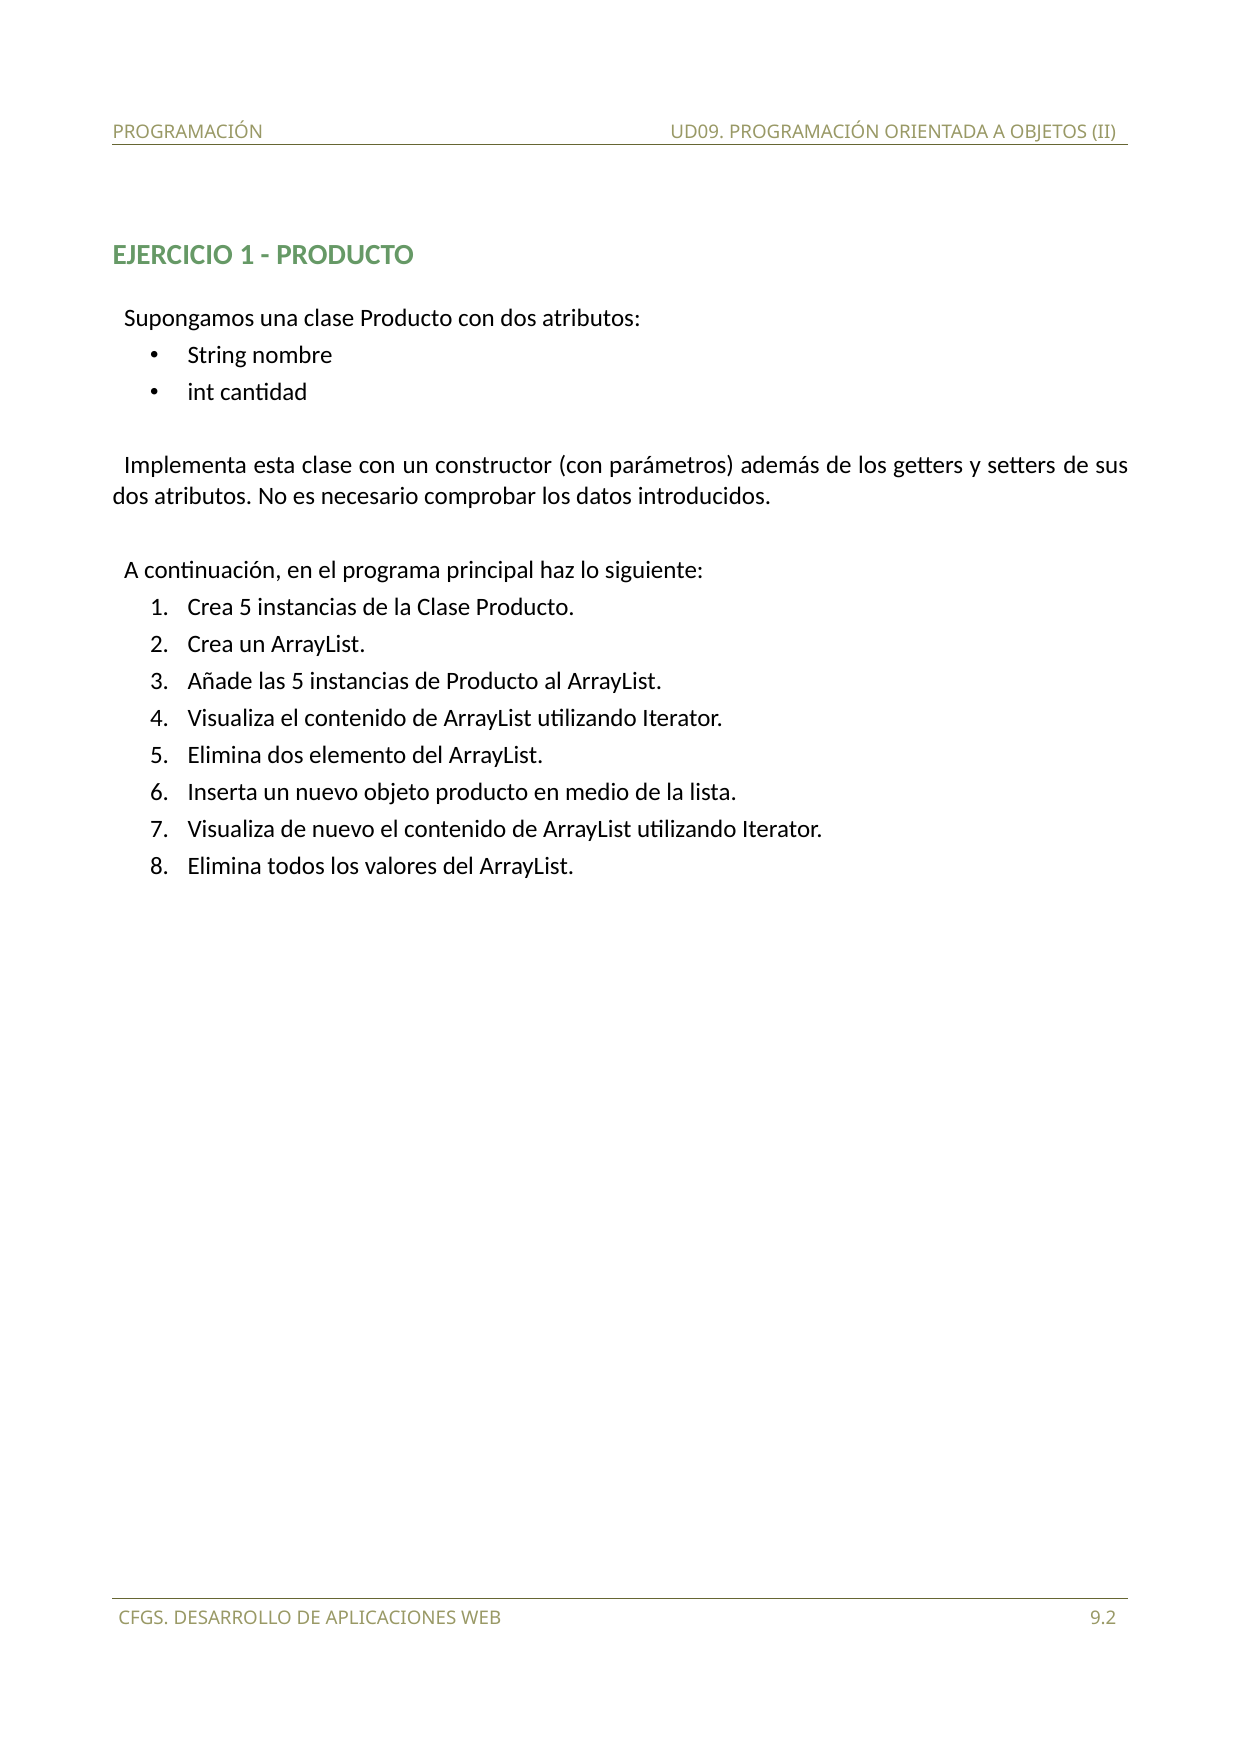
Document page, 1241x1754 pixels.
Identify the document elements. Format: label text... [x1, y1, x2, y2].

list Elimina dos elemento del ArrayList. [150, 739, 1128, 769]
list Crea un ArrayList. [150, 628, 1128, 658]
text Supongamos una clase Producto con dos atributos: [112, 302, 1128, 333]
list Visualiza de nuevo el contenido de ArrayList utilizando Iterator. [150, 813, 1128, 843]
text A continuación, en el programa principal haz lo siguiente: [112, 554, 1128, 584]
list Inserta un nuevo objeto producto en medio de la lista. [150, 776, 1128, 806]
list String nombre [150, 339, 1128, 370]
list Elimina todos los valores del ArrayList. [150, 850, 1128, 880]
subtitle Ejercicio 1 - PRODUCTO [112, 236, 1128, 272]
list Crea 5 instancias de la Clase Producto. [150, 591, 1128, 622]
list Visualiza el contenido de ArrayList utilizando Iterator. [150, 702, 1128, 732]
list int cantidad [150, 376, 1128, 406]
text Implementa esta clase con un constructor (con parámetros) además de los getters y setters de sus dos atributos. No es necesario comprobar los datos introducidos. [112, 449, 1128, 511]
list Añade las 5 instancias de Producto al ArrayList. [150, 665, 1128, 696]
